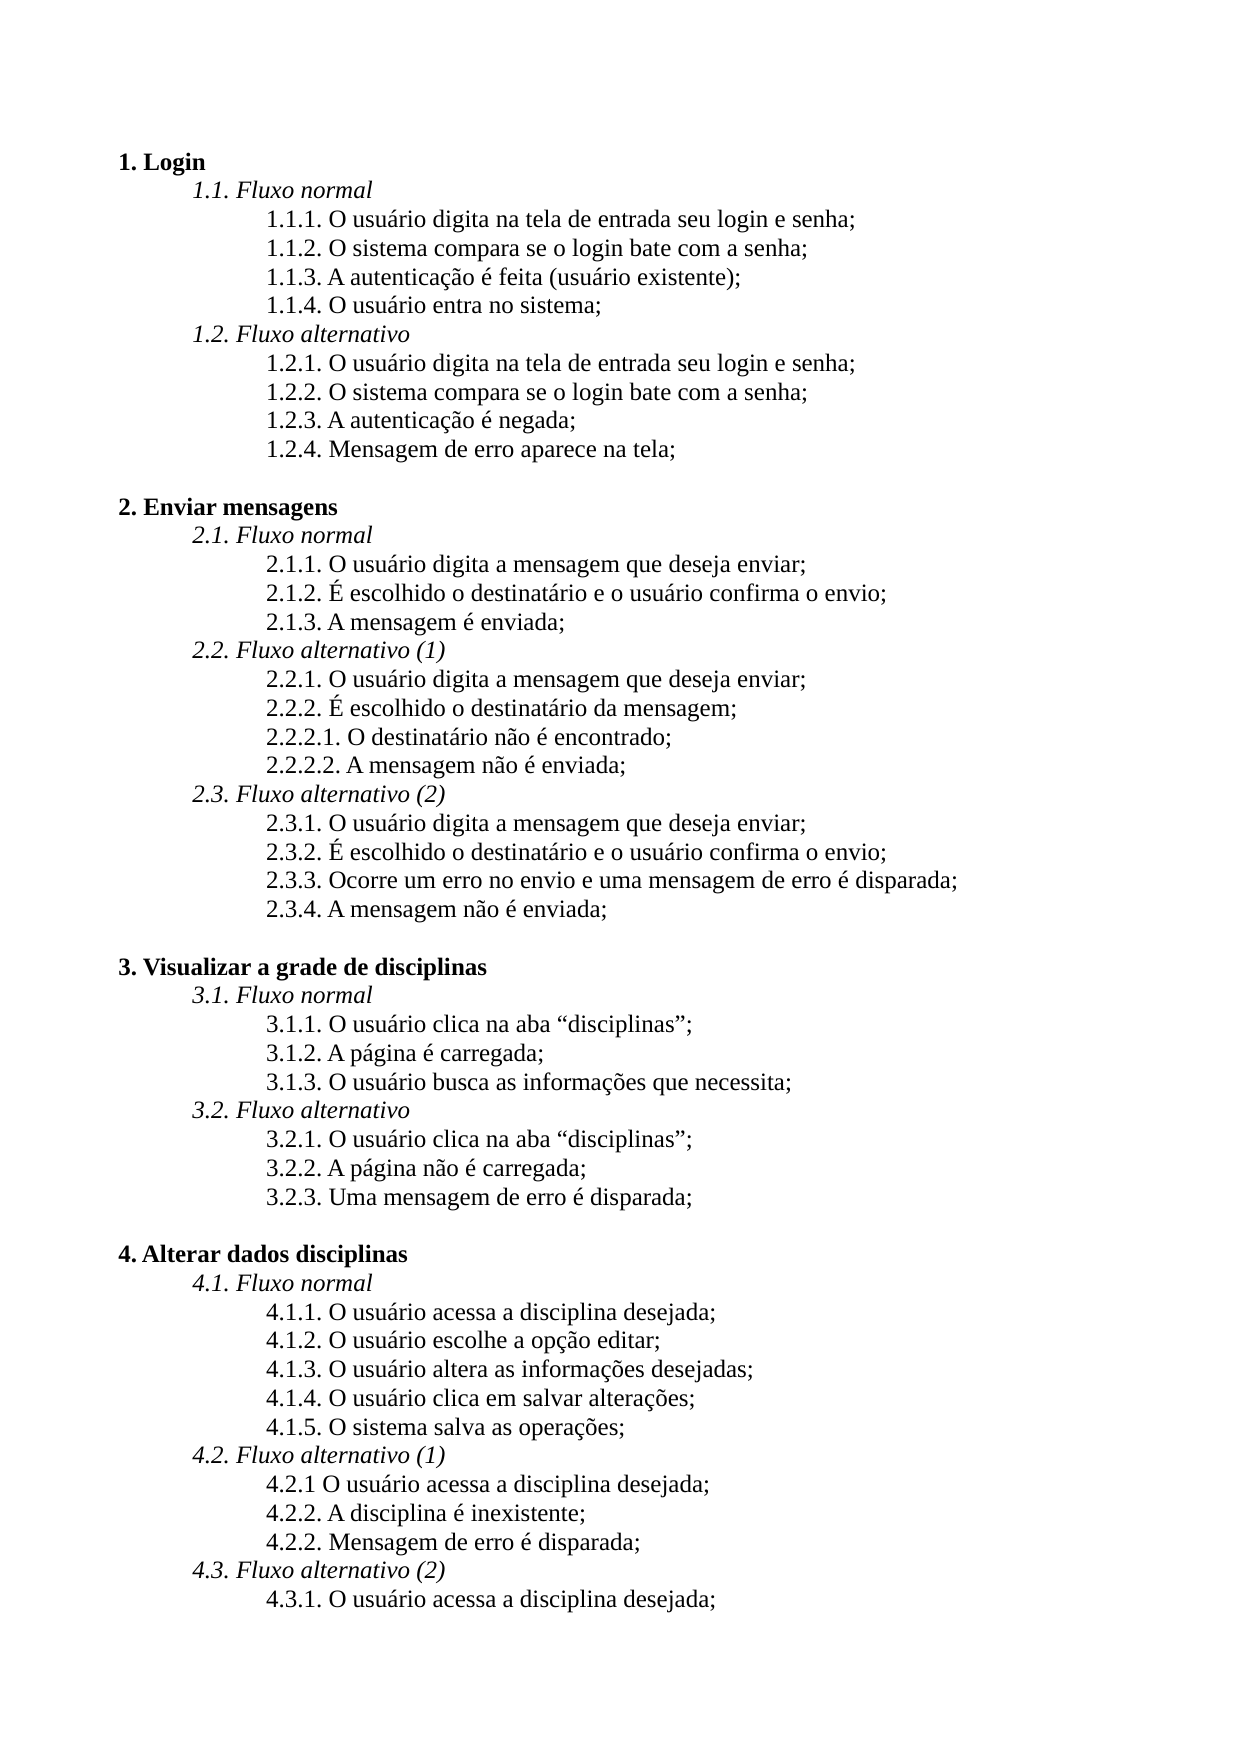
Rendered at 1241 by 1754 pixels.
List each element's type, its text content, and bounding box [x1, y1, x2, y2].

text 2.3.3. Ocorre um erro no envio e uma mensagem de erro é disparada; [118, 866, 1122, 894]
text 1.1.3. A autenticação é feita (usuário existente); [266, 262, 1122, 291]
text 2.3.2. É escolhido o destinatário e o usuário confirma o envio; [118, 837, 1122, 866]
text 2.3. Fluxo alternativo (2) [118, 779, 1122, 808]
text 1.1.4. O usuário entra no sistema; [266, 291, 1122, 319]
text 2.1. Fluxo normal [118, 521, 1122, 549]
text 1.1. Fluxo normal [192, 176, 1122, 204]
text 1.1.2. O sistema compara se o login bate com a senha; [266, 233, 1122, 262]
text 1.1.1. O usuário digita na tela de entrada seu login e senha; [266, 204, 1122, 233]
text 4.2. Fluxo alternativo (1) [192, 1441, 1122, 1469]
text 4.2.2. A disciplina é inexistente; [266, 1498, 1122, 1527]
text 3.1. Fluxo normal [118, 981, 1122, 1009]
text 2.2.2. É escolhido o destinatário da mensagem; [118, 693, 1122, 722]
text 3.1.2. A página é carregada; [118, 1038, 1122, 1067]
text 4.3. Fluxo alternativo (2) [192, 1556, 1122, 1584]
text 3.2.1. O usuário clica na aba “disciplinas”; [118, 1124, 1122, 1153]
text 1.2.3. A autenticação é negada; [266, 406, 1122, 434]
text 4.1.2. O usuário escolhe a opção editar; [266, 1326, 1122, 1354]
text 4.1.5. O sistema salva as operações; [266, 1412, 1122, 1441]
text 1.2. Fluxo alternativo [192, 319, 1122, 348]
text 2.2. Fluxo alternativo (1) [118, 636, 1122, 664]
text 1.2.4. Mensagem de erro aparece na tela; [266, 434, 1122, 463]
text 2.3.4. A mensagem não é enviada; [266, 894, 1122, 923]
text 1.2.2. O sistema compara se o login bate com a senha; [266, 377, 1122, 406]
text 2.3.1. O usuário digita a mensagem que deseja enviar; [118, 808, 1122, 837]
text 2. Enviar mensagens [118, 492, 1122, 521]
text 3.2. Fluxo alternativo [118, 1096, 1122, 1124]
text 1.2.1. O usuário digita na tela de entrada seu login e senha; [266, 348, 1122, 377]
text 3.1.3. O usuário busca as informações que necessita; [118, 1067, 1122, 1096]
text 4.1.3. O usuário altera as informações desejadas; [266, 1354, 1122, 1383]
text 4.3.1. O usuário acessa a disciplina desejada; [266, 1584, 1122, 1613]
text 2.2.1. O usuário digita a mensagem que deseja enviar; [118, 664, 1122, 693]
text 3.2.3. Uma mensagem de erro é disparada; [118, 1182, 1122, 1211]
text 2.2.2.2. A mensagem não é enviada; [266, 751, 1122, 779]
text 4. Alterar dados disciplinas [118, 1239, 1122, 1268]
text 3.1.1. O usuário clica na aba “disciplinas”; [118, 1009, 1122, 1038]
text 3.2.2. A página não é carregada; [118, 1153, 1122, 1182]
text 2.1.1. O usuário digita a mensagem que deseja enviar; [118, 549, 1122, 578]
text 4.1.1. O usuário acessa a disciplina desejada; [266, 1297, 1122, 1326]
text 2.2.2.1. O destinatário não é encontrado; [266, 722, 1122, 751]
text 4.2.2. Mensagem de erro é disparada; [266, 1527, 1122, 1556]
text 2.1.3. A mensagem é enviada; [118, 607, 1122, 636]
text 1. Login [118, 147, 1122, 176]
text 2.1.2. É escolhido o destinatário e o usuário confirma o envio; [118, 578, 1122, 607]
text 4.1. Fluxo normal [192, 1268, 1122, 1297]
text 4.1.4. O usuário clica em salvar alterações; [266, 1383, 1122, 1412]
text 4.2.1 O usuário acessa a disciplina desejada; [266, 1469, 1122, 1498]
text 3. Visualizar a grade de disciplinas [118, 952, 1122, 981]
